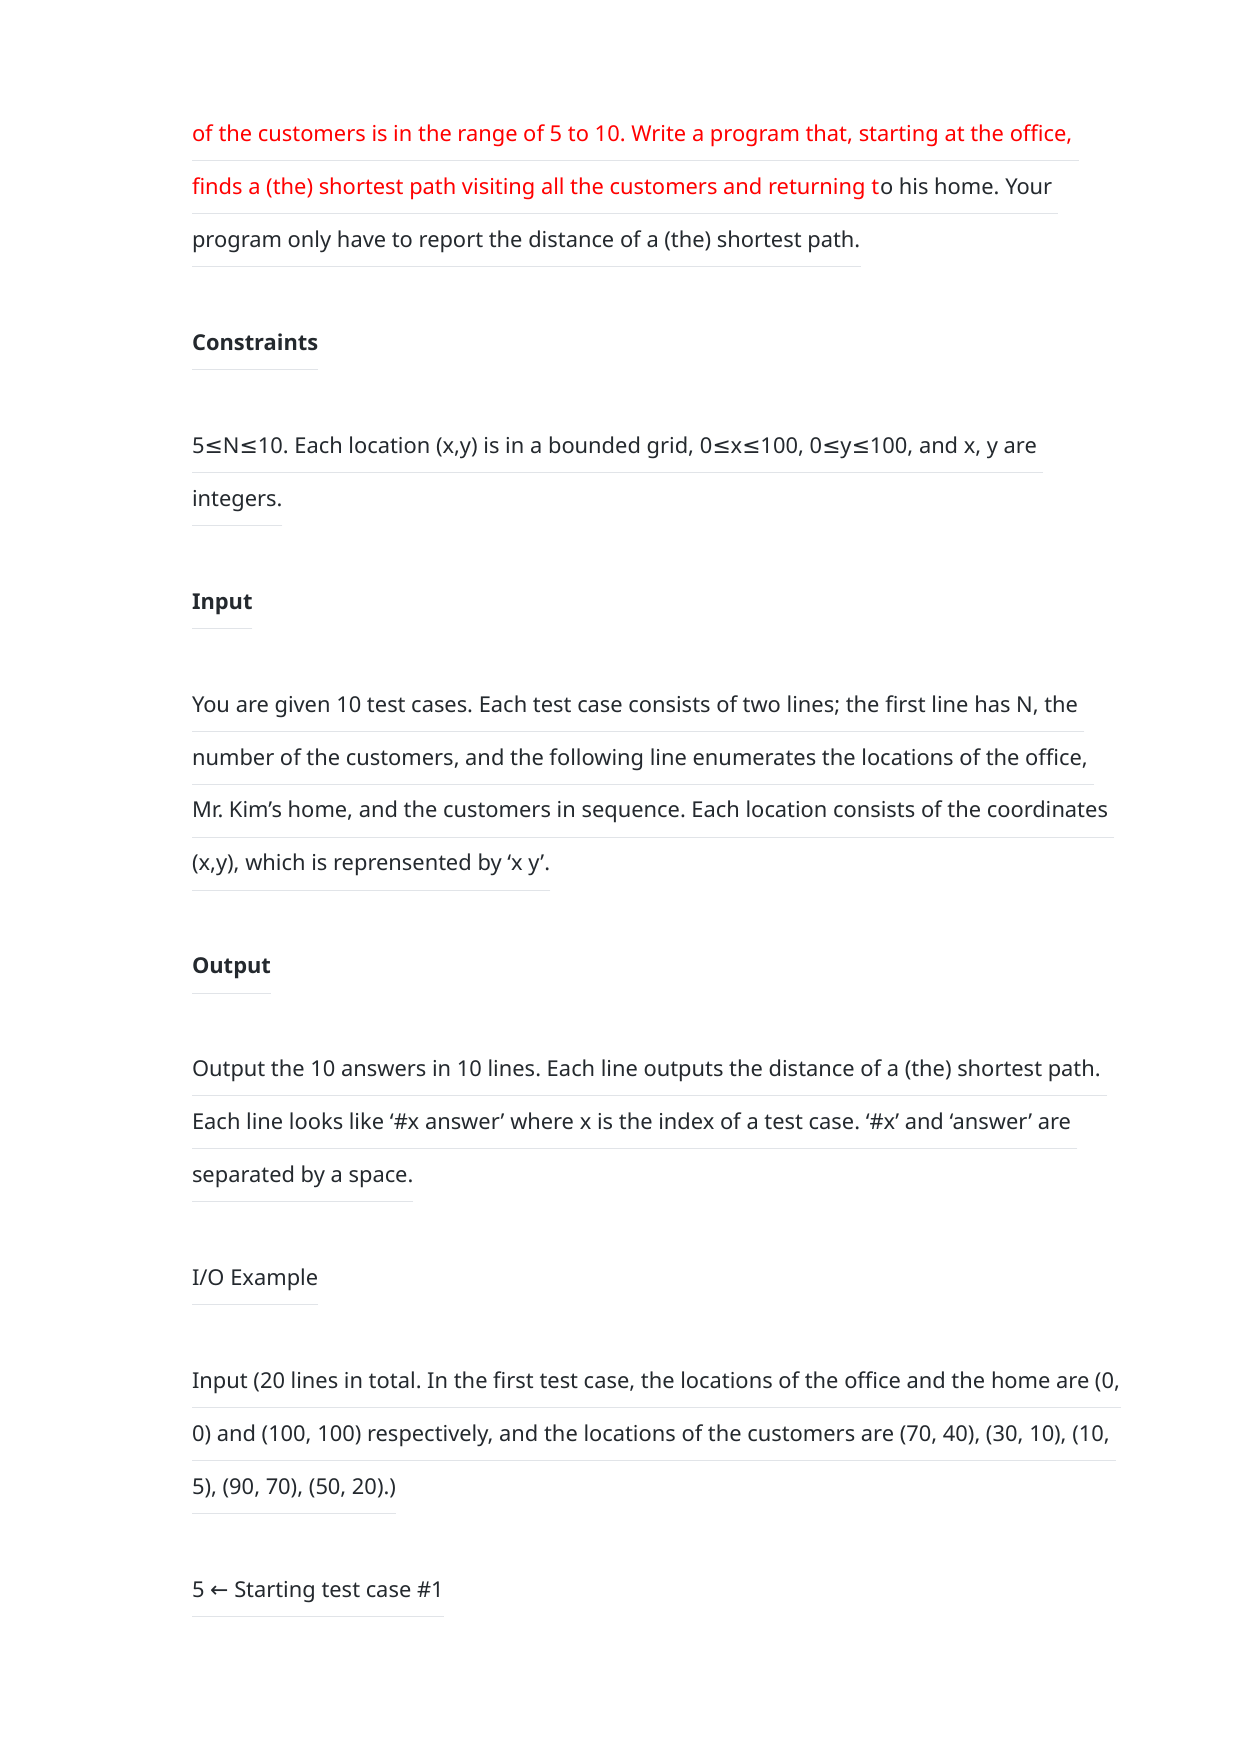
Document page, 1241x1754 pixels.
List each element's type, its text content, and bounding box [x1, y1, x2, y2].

list Input (20 lines in total. In the first test case, the locations of the office and the home are (0, 0) and (100, 100) respectively, and the locations of the customers are (70, 40), (30, 10), (10, 5), (90, 70), (50, 20).) [162, 1365, 1122, 1513]
list 5 ← Starting test case #1 [162, 1573, 1122, 1616]
list I/O Example [162, 1262, 1122, 1304]
list Input [162, 586, 1122, 628]
list Constraints [162, 327, 1122, 369]
list 5≤N≤10. Each location (x,y) is in a bounded grid, 0≤x≤100, 0≤y≤100, and x, y are integers. [162, 430, 1122, 525]
list Output [162, 950, 1122, 993]
list Output the 10 answers in 10 lines. Each line outputs the distance of a (the) shortest path. Each line looks like ‘#x answer’ where x is the index of a test case. ‘#x’ and ‘answer’ are separated by a space. [162, 1053, 1122, 1201]
list You are given 10 test cases. Each test case consists of two lines; the first line has N, the number of the customers, and the following line enumerates the locations of the office, Mr. Kim’s home, and the customers in sequence. Each location consists of the coordinates (x,y), which is reprensented by ‘x y’. [162, 688, 1122, 890]
list of the customers is in the range of 5 to 10. Write a program that, starting at the office, finds a (the) shortest path visiting all the customers and returning to his home. Your program only have to report the distance of a (the) shortest path. [162, 118, 1122, 266]
